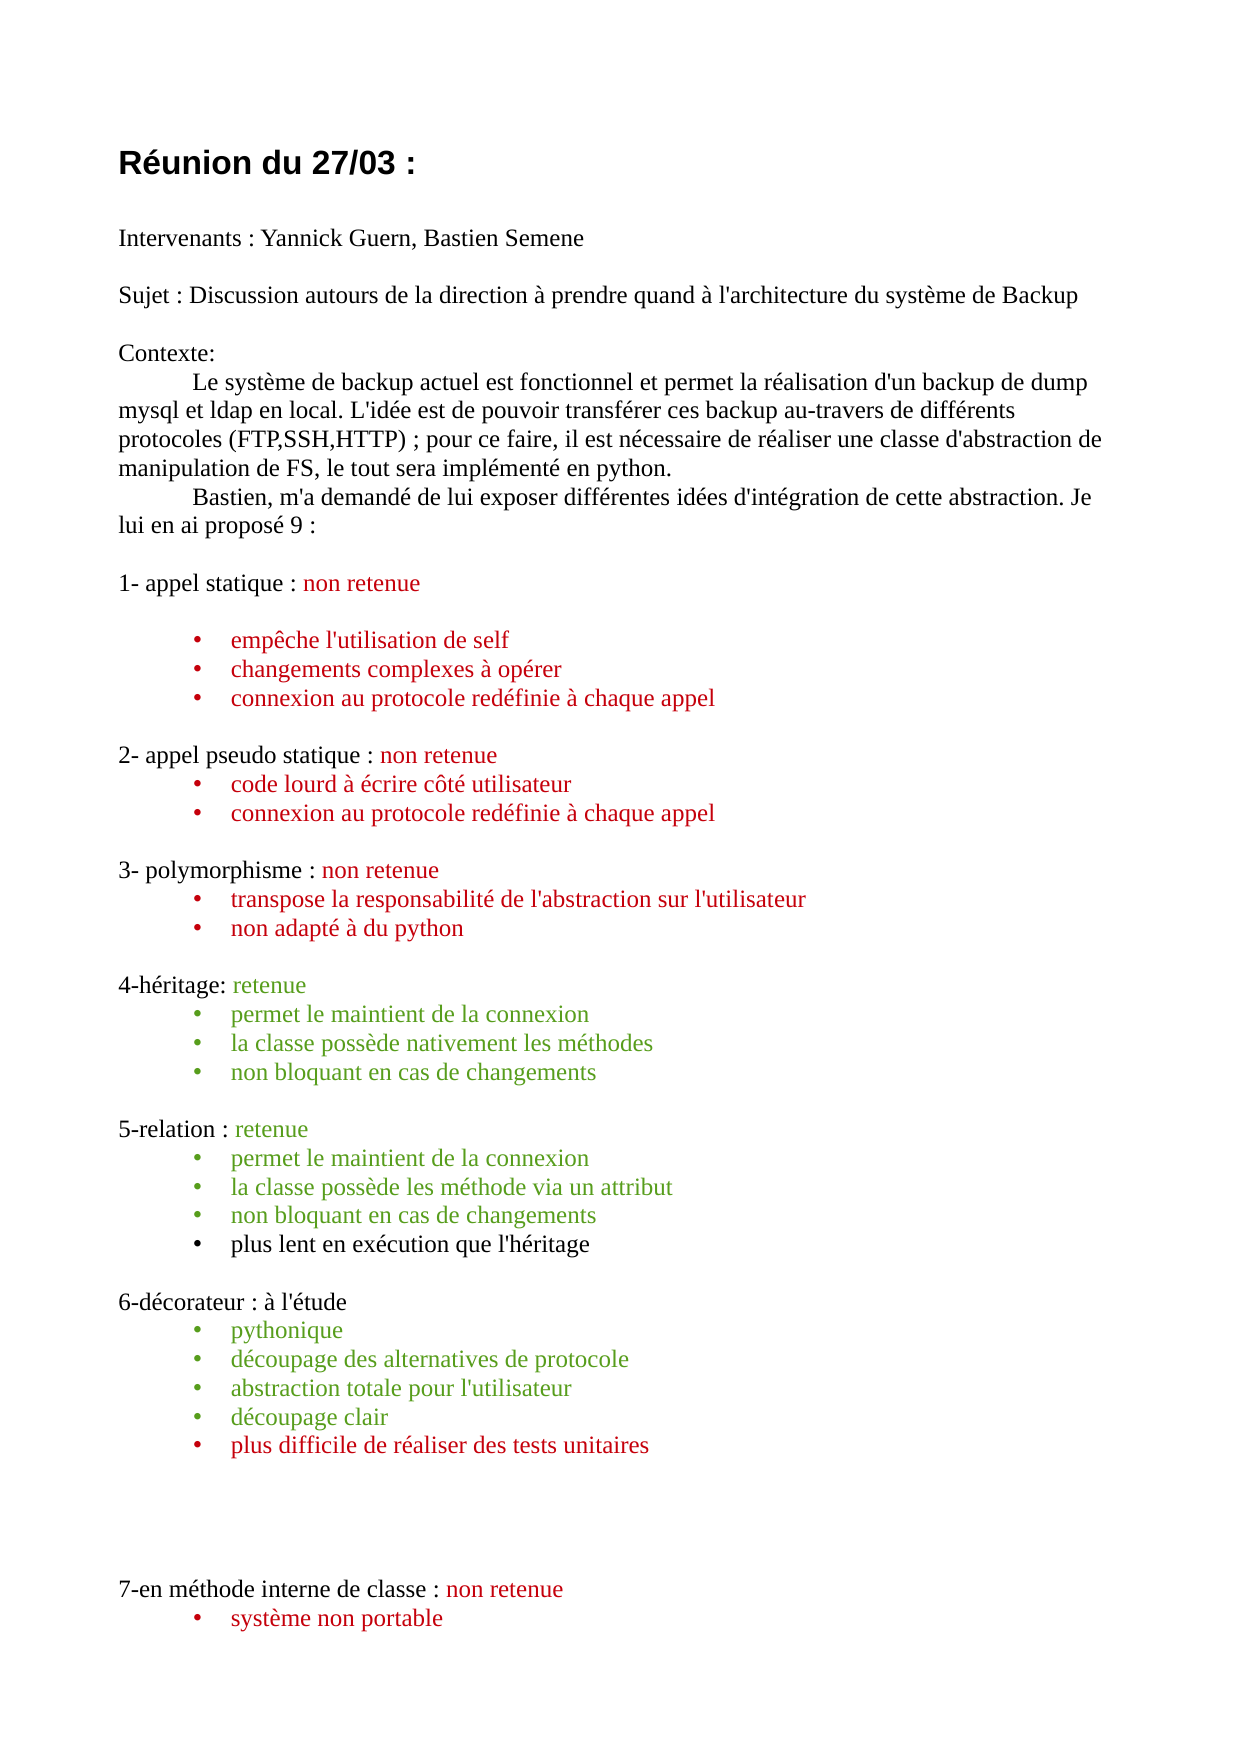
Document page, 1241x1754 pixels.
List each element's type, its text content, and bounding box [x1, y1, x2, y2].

text 1- appel statique : non retenue [118, 568, 1122, 597]
list plus difficile de réaliser des tests unitaires [193, 1431, 1122, 1459]
list permet le maintient de la connexion [193, 1143, 1122, 1172]
list abstraction totale pour l'utilisateur [193, 1373, 1122, 1402]
list permet le maintient de la connexion [193, 999, 1122, 1028]
subtitle Réunion du 27/03 : [118, 143, 1122, 182]
text Contexte: [118, 338, 1122, 367]
list découpage des alternatives de protocole [193, 1344, 1122, 1373]
text 6-décorateur : à l'étude [118, 1287, 1122, 1316]
list connexion au protocole redéfinie à chaque appel [193, 798, 1122, 827]
list code lourd à écrire côté utilisateur [193, 769, 1122, 798]
list découpage clair [193, 1402, 1122, 1431]
text Intervenants : Yannick Guern, Bastien Semene [118, 223, 1122, 252]
list la classe possède les méthode via un attribut [193, 1172, 1122, 1201]
text 4-héritage: retenue [118, 971, 1122, 999]
list non bloquant en cas de changements [193, 1057, 1122, 1086]
text Sujet : Discussion autours de la direction à prendre quand à l'architecture du système de Backup [118, 281, 1122, 309]
text 2- appel pseudo statique : non retenue [118, 741, 1122, 769]
list plus lent en exécution que l'héritage [193, 1229, 1122, 1258]
text 5-relation : retenue [118, 1114, 1122, 1143]
text 3- polymorphisme : non retenue [118, 856, 1122, 884]
text 7-en méthode interne de classe : non retenue [118, 1574, 1122, 1603]
text Bastien, m'a demandé de lui exposer différentes idées d'intégration de cette abstraction. Je lui en ai proposé 9 : [118, 482, 1122, 539]
list pythonique [193, 1316, 1122, 1344]
list changements complexes à opérer [193, 654, 1122, 683]
list système non portable [193, 1603, 1122, 1632]
text Le système de backup actuel est fonctionnel et permet la réalisation d'un backup de dump mysql et ldap en local. L'idée est de pouvoir transférer ces backup au-travers de différents protocoles (FTP,SSH,HTTP) ; pour ce faire, il est nécessaire de réaliser une classe d'abstraction de manipulation de FS, le tout sera implémenté en python. [118, 367, 1122, 482]
list la classe possède nativement les méthodes [193, 1028, 1122, 1057]
list non adapté à du python [193, 913, 1122, 942]
list transpose la responsabilité de l'abstraction sur l'utilisateur [193, 884, 1122, 913]
list empêche l'utilisation de self [193, 626, 1122, 654]
list connexion au protocole redéfinie à chaque appel [193, 683, 1122, 712]
list non bloquant en cas de changements [193, 1201, 1122, 1229]
